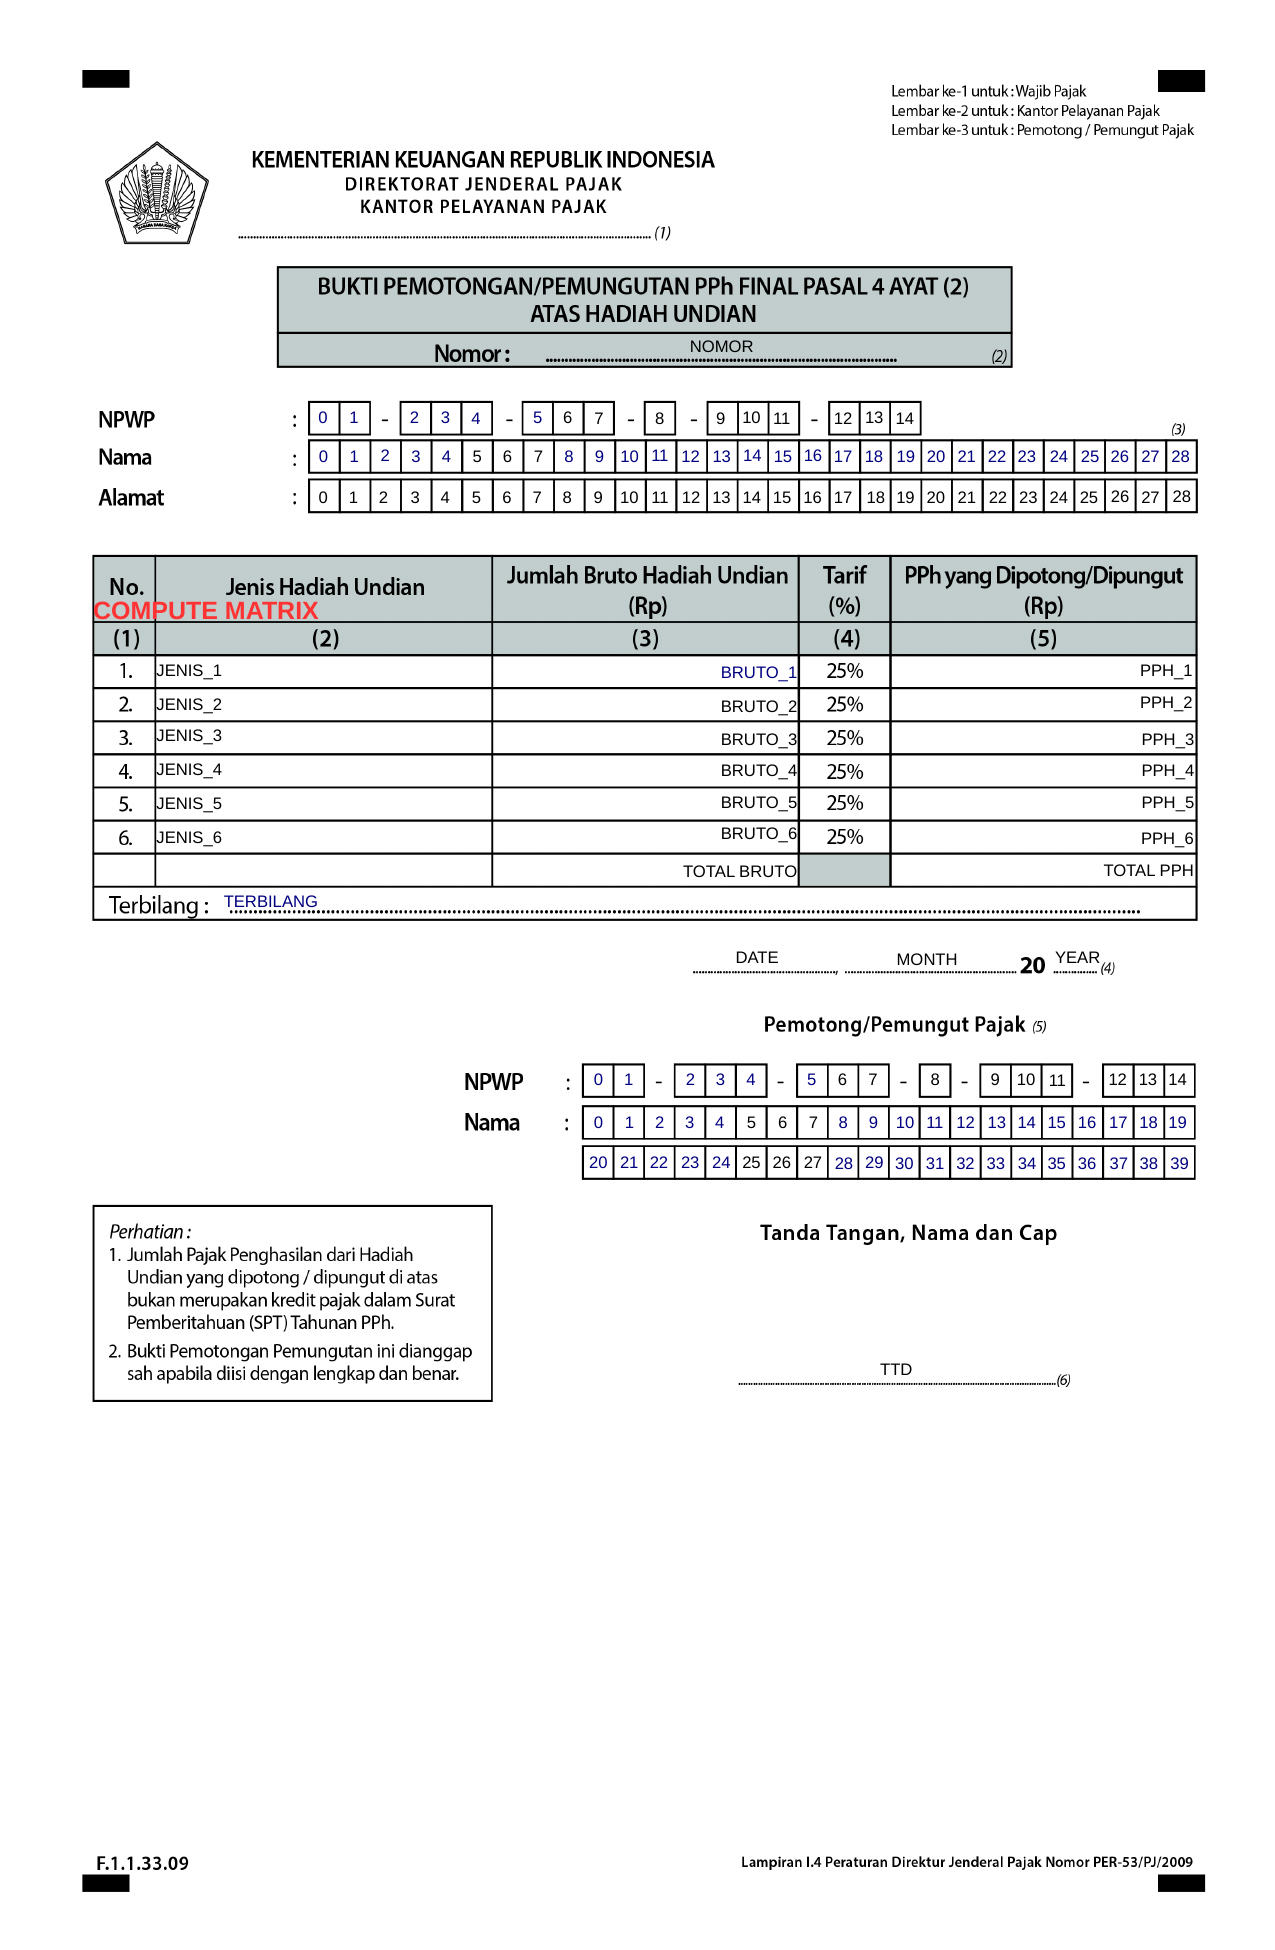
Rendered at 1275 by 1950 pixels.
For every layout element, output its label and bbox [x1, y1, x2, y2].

picture [70, 70, 1217, 1892]
